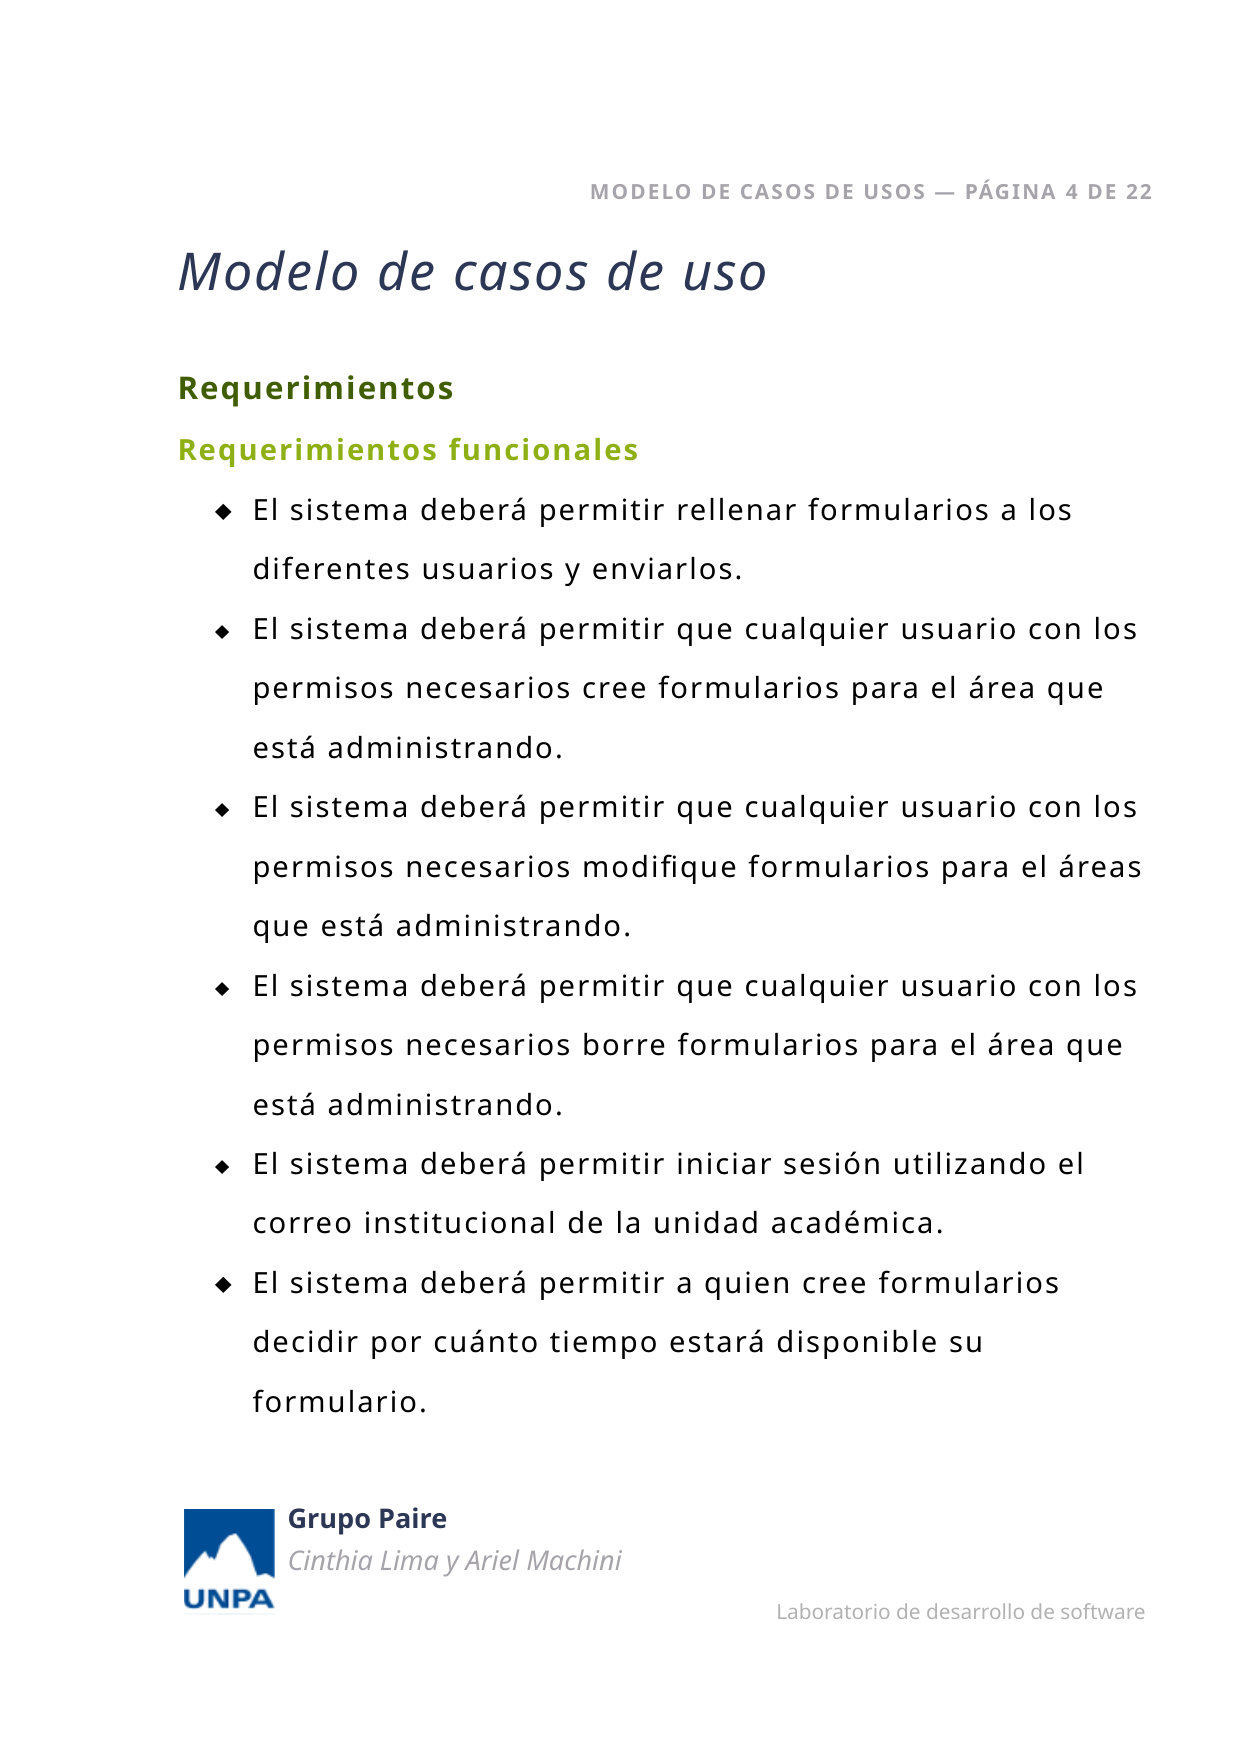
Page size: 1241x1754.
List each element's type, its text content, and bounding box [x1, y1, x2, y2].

list El sistema deberá permitir rellenar formularios a los diferentes usuarios y enviarlos. [215, 489, 1152, 588]
list El sistema deberá permitir que cualquier usuario con los permisos necesarios cree formularios para el área que está administrando. [215, 608, 1152, 767]
list El sistema deberá permitir que cualquier usuario con los permisos necesarios modifique formularios para el áreas que está administrando. [215, 786, 1152, 945]
list El sistema deberá permitir a quien cree formularios decidir por cuánto tiempo estará disponible su formulario. [215, 1262, 1152, 1421]
list El sistema deberá permitir que cualquier usuario con los permisos necesarios borre formularios para el área que está administrando. [215, 965, 1152, 1123]
text Requerimientos funcionales [177, 429, 1152, 469]
text Requerimientos [177, 366, 1152, 408]
text Modelo de casos de uso [177, 235, 1152, 306]
list El sistema deberá permitir iniciar sesión utilizando el correo institucional de la unidad académica. [215, 1143, 1152, 1242]
picture [184, 1509, 275, 1615]
